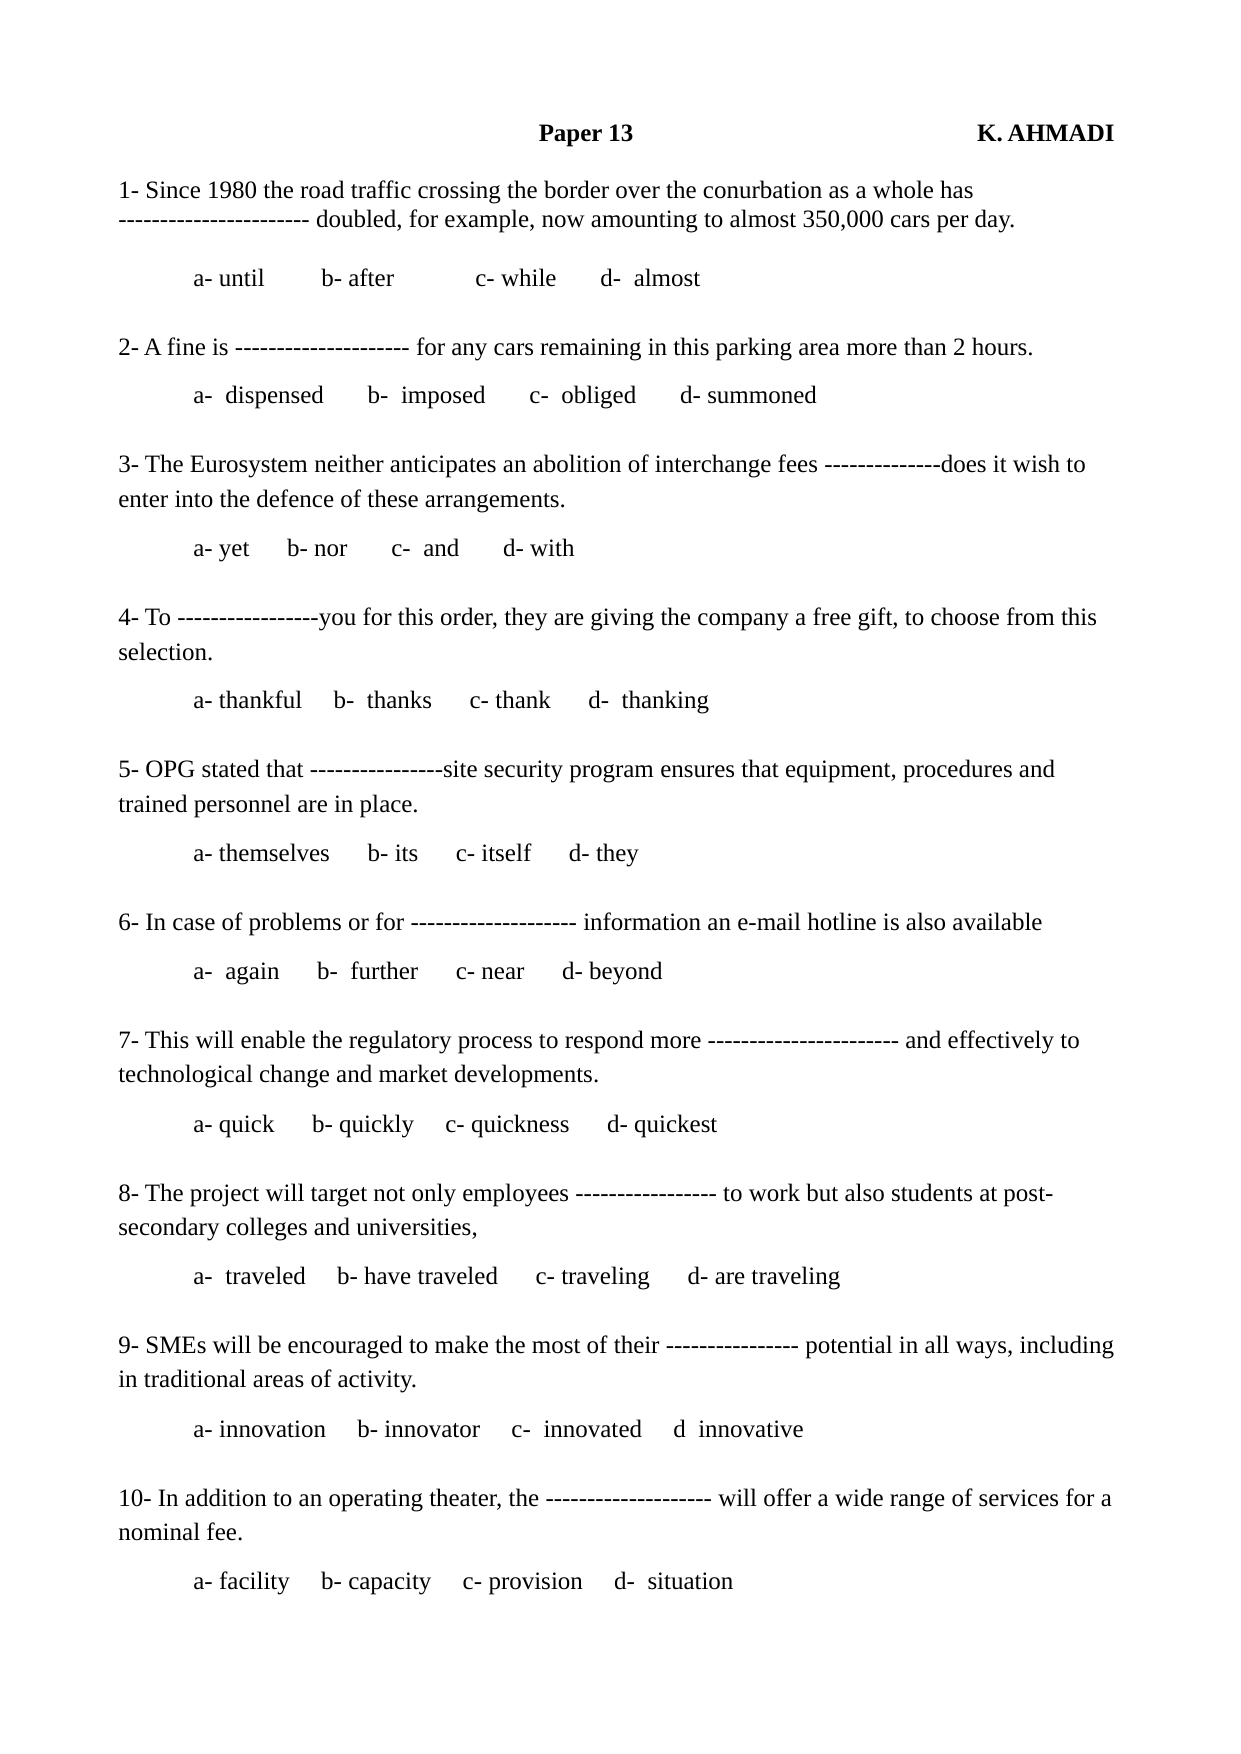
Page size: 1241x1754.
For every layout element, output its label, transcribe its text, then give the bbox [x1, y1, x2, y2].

text 2- A fine is --------------------- for any cars remaining in this parking area more than 2 hours. [118, 332, 1122, 360]
list a- traveled b- have traveled c- traveling d- are traveling [164, 1261, 1122, 1290]
text 6- In case of problems or for -------------------- information an e-mail hotline is also available [118, 907, 1122, 936]
text 3- The Eurosystem neither anticipates an abolition of interchange fees --------------does it wish to enter into the defence of these arrangements. [118, 449, 1122, 513]
list a- innovation b- innovator c- innovated d innovative [164, 1414, 1122, 1442]
list a- until b- after c- while d- almost [164, 263, 1122, 291]
text 4- To -----------------you for this order, they are giving the company a free gift, to choose from this selection. [118, 602, 1122, 665]
text 7- This will enable the regulatory process to respond more ----------------------- and effectively to technological change and market developments. [118, 1025, 1122, 1088]
list a- dispensed b- imposed c- obliged d- summoned [164, 381, 1122, 409]
list a- themselves b- its c- itself d- they [164, 838, 1122, 867]
text 5- OPG stated that ----------------site security program ensures that equipment, procedures and trained personnel are in place. [118, 754, 1122, 818]
text 1- Since 1980 the road traffic crossing the border over the conurbation as a whole has ----------------------- doubled, for example, now amounting to almost 350,000 cars per day. [118, 176, 1122, 233]
text 10- In addition to an operating theater, the -------------------- will offer a wide range of services for a nominal fee. [118, 1483, 1122, 1546]
text 9- SMEs will be encouraged to make the most of their ---------------- potential in all ways, including in traditional areas of activity. [118, 1330, 1122, 1393]
list a- facility b- capacity c- provision d- situation [164, 1566, 1122, 1595]
list a- thankful b- thanks c- thank d- thanking [164, 686, 1122, 714]
text 8- The project will target not only employees ----------------- to work but also students at post-secondary colleges and universities, [118, 1178, 1122, 1241]
list a- yet b- nor c- and d- with [164, 533, 1122, 562]
list a- quick b- quickly c- quickness d- quickest [164, 1109, 1122, 1137]
text Paper 13 K. AHMADI [118, 118, 1122, 147]
list a- again b- further c- near d- beyond [164, 956, 1122, 985]
